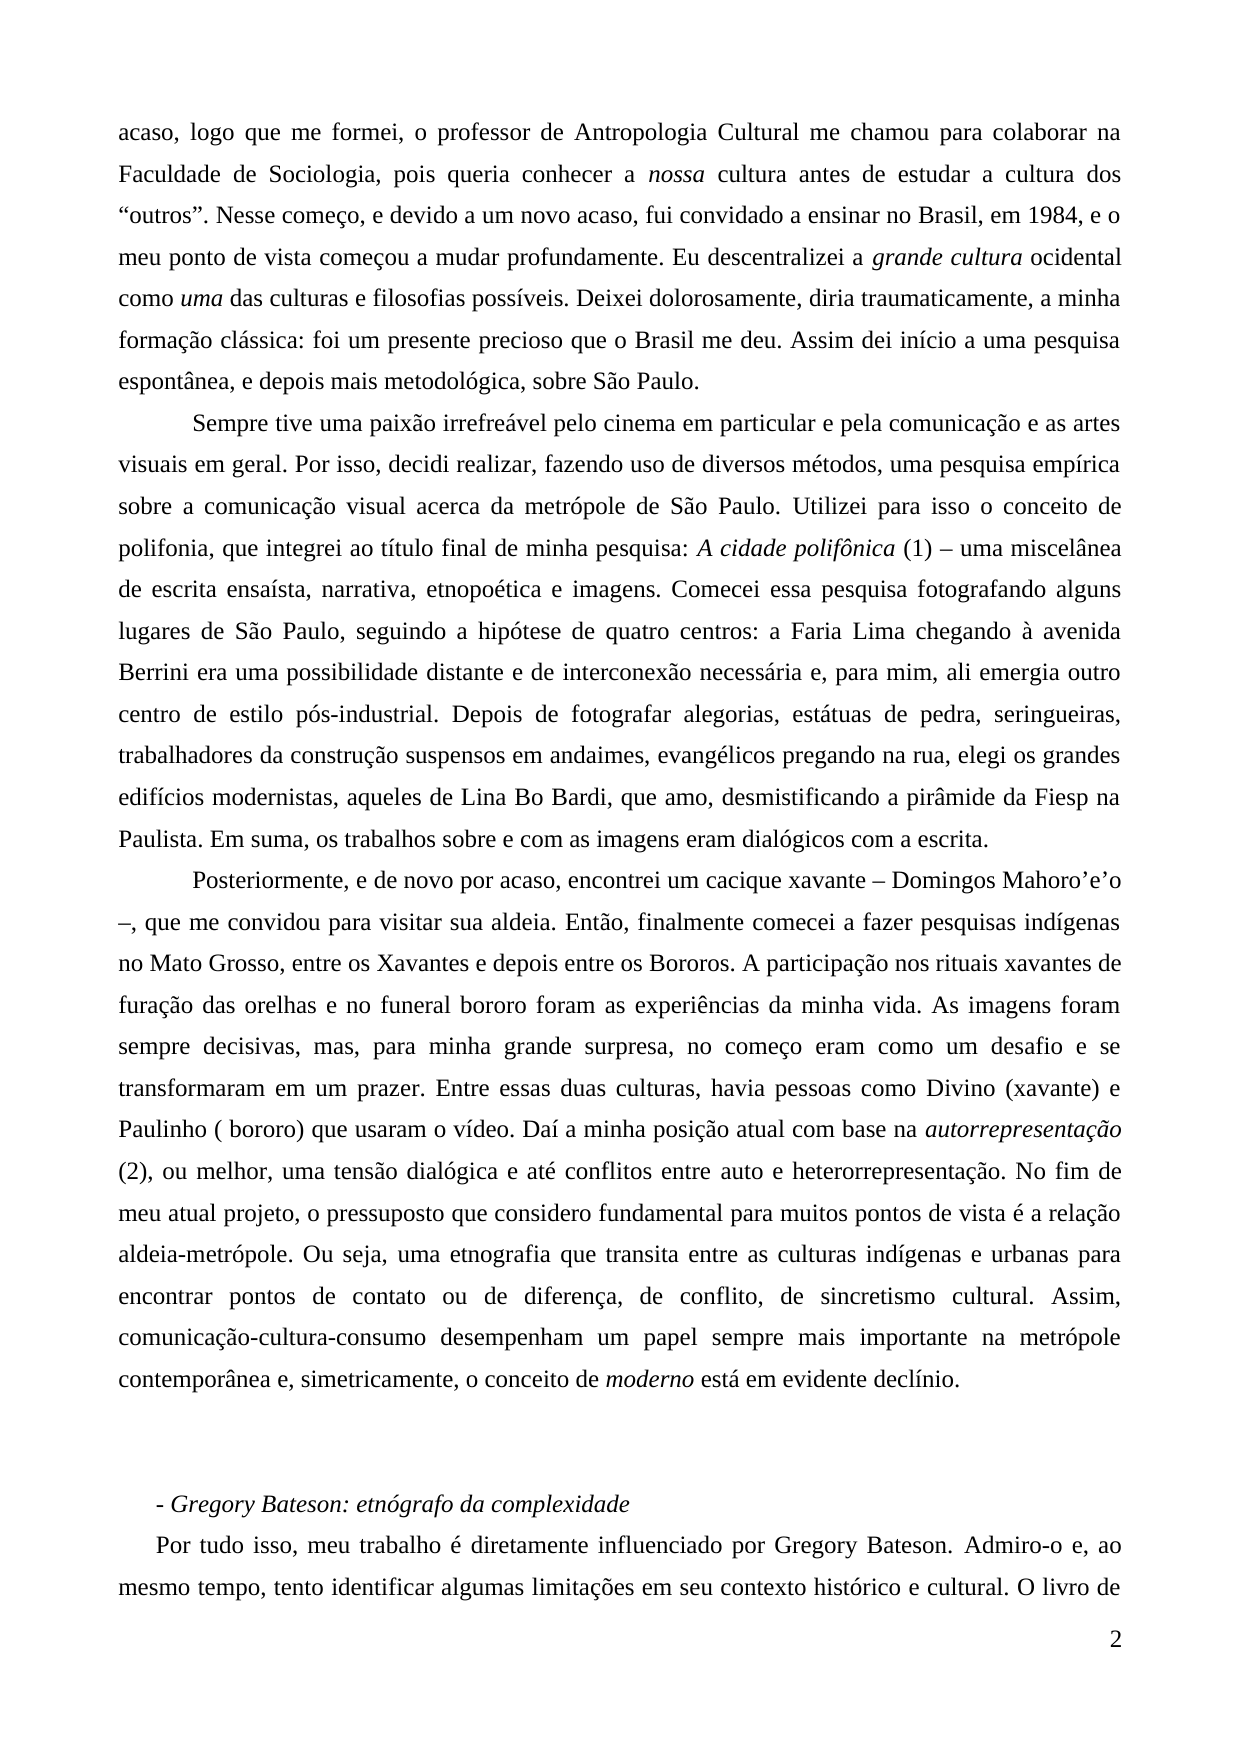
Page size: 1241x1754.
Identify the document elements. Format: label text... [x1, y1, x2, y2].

text Por tudo isso, meu trabalho é diretamente influenciado por Gregory Bateson. Admiro-o e, ao mesmo tempo, tento identificar algumas limitações em seu contexto histórico e cultural. O livro de [118, 1531, 1122, 1601]
text acaso, logo que me formei, o professor de Antropologia Cultural me chamou para colaborar na Faculdade de Sociologia, pois queria conhecer a nossa cultura antes de estudar a cultura dos “outros”. Nesse começo, e devido a um novo acaso, fui convidado a ensinar no Brasil, em 1984, e o meu ponto de vista começou a mudar profundamente. Eu descentralizei a grande cultura ocidental como uma das culturas e filosofias possíveis. Deixei dolorosamente, diria traumaticamente, a minha formação clássica: foi um presente precioso que o Brasil me deu. Assim dei início a uma pesquisa espontânea, e depois mais metodológica, sobre São Paulo. [118, 118, 1122, 395]
text Sempre tive uma paixão irrefreável pelo cinema em particular e pela comunicação e as artes visuais em geral. Por isso, decidi realizar, fazendo uso de diversos métodos, uma pesquisa empírica sobre a comunicação visual acerca da metrópole de São Paulo. Utilizei para isso o conceito de polifonia, que integrei ao título final de minha pesquisa: A cidade polifônica (1) – uma miscelânea de escrita ensaísta, narrativa, etnopoética e imagens. Comecei essa pesquisa fotografando alguns lugares de São Paulo, seguindo a hipótese de quatro centros: a Faria Lima chegando à avenida Berrini era uma possibilidade distante e de interconexão necessária e, para mim, ali emergia outro centro de estilo pós-industrial. Depois de fotografar alegorias, estátuas de pedra, seringueiras, trabalhadores da construção suspensos em andaimes, evangélicos pregando na rua, elegi os grandes edifícios modernistas, aqueles de Lina Bo Bardi, que amo, desmistificando a pirâmide da Fiesp na Paulista. Em suma, os trabalhos sobre e com as imagens eram dialógicos com a escrita. [118, 409, 1122, 852]
text - Gregory Bateson: etnógrafo da complexidade [118, 1490, 1122, 1517]
text Posteriormente, e de novo por acaso, encontrei um cacique xavante – Domingos Mahoro’e’o –, que me convidou para visitar sua aldeia. Então, finalmente comecei a fazer pesquisas indígenas no Mato Grosso, entre os Xavantes e depois entre os Bororos. A participação nos rituais xavantes de furação das orelhas e no funeral bororo foram as experiências da minha vida. As imagens foram sempre decisivas, mas, para minha grande surpresa, no começo eram como um desafio e se transformaram em um prazer. Entre essas duas culturas, havia pessoas como Divino (xavante) e Paulinho ( bororo) que usaram o vídeo. Daí a minha posição atual com base na autorrepresentação (2), ou melhor, uma tensão dialógica e até conflitos entre auto e heterorrepresentação. No fim de meu atual projeto, o pressuposto que considero fundamental para muitos pontos de vista é a relação aldeia-metrópole. Ou seja, uma etnografia que transita entre as culturas indígenas e urbanas para encontrar pontos de contato ou de diferença, de conflito, de sincretismo cultural. Assim, comunicação-cultura-consumo desempenham um papel sempre mais importante na metrópole contemporânea e, simetricamente, o conceito de moderno está em evidente declínio. [118, 866, 1122, 1393]
